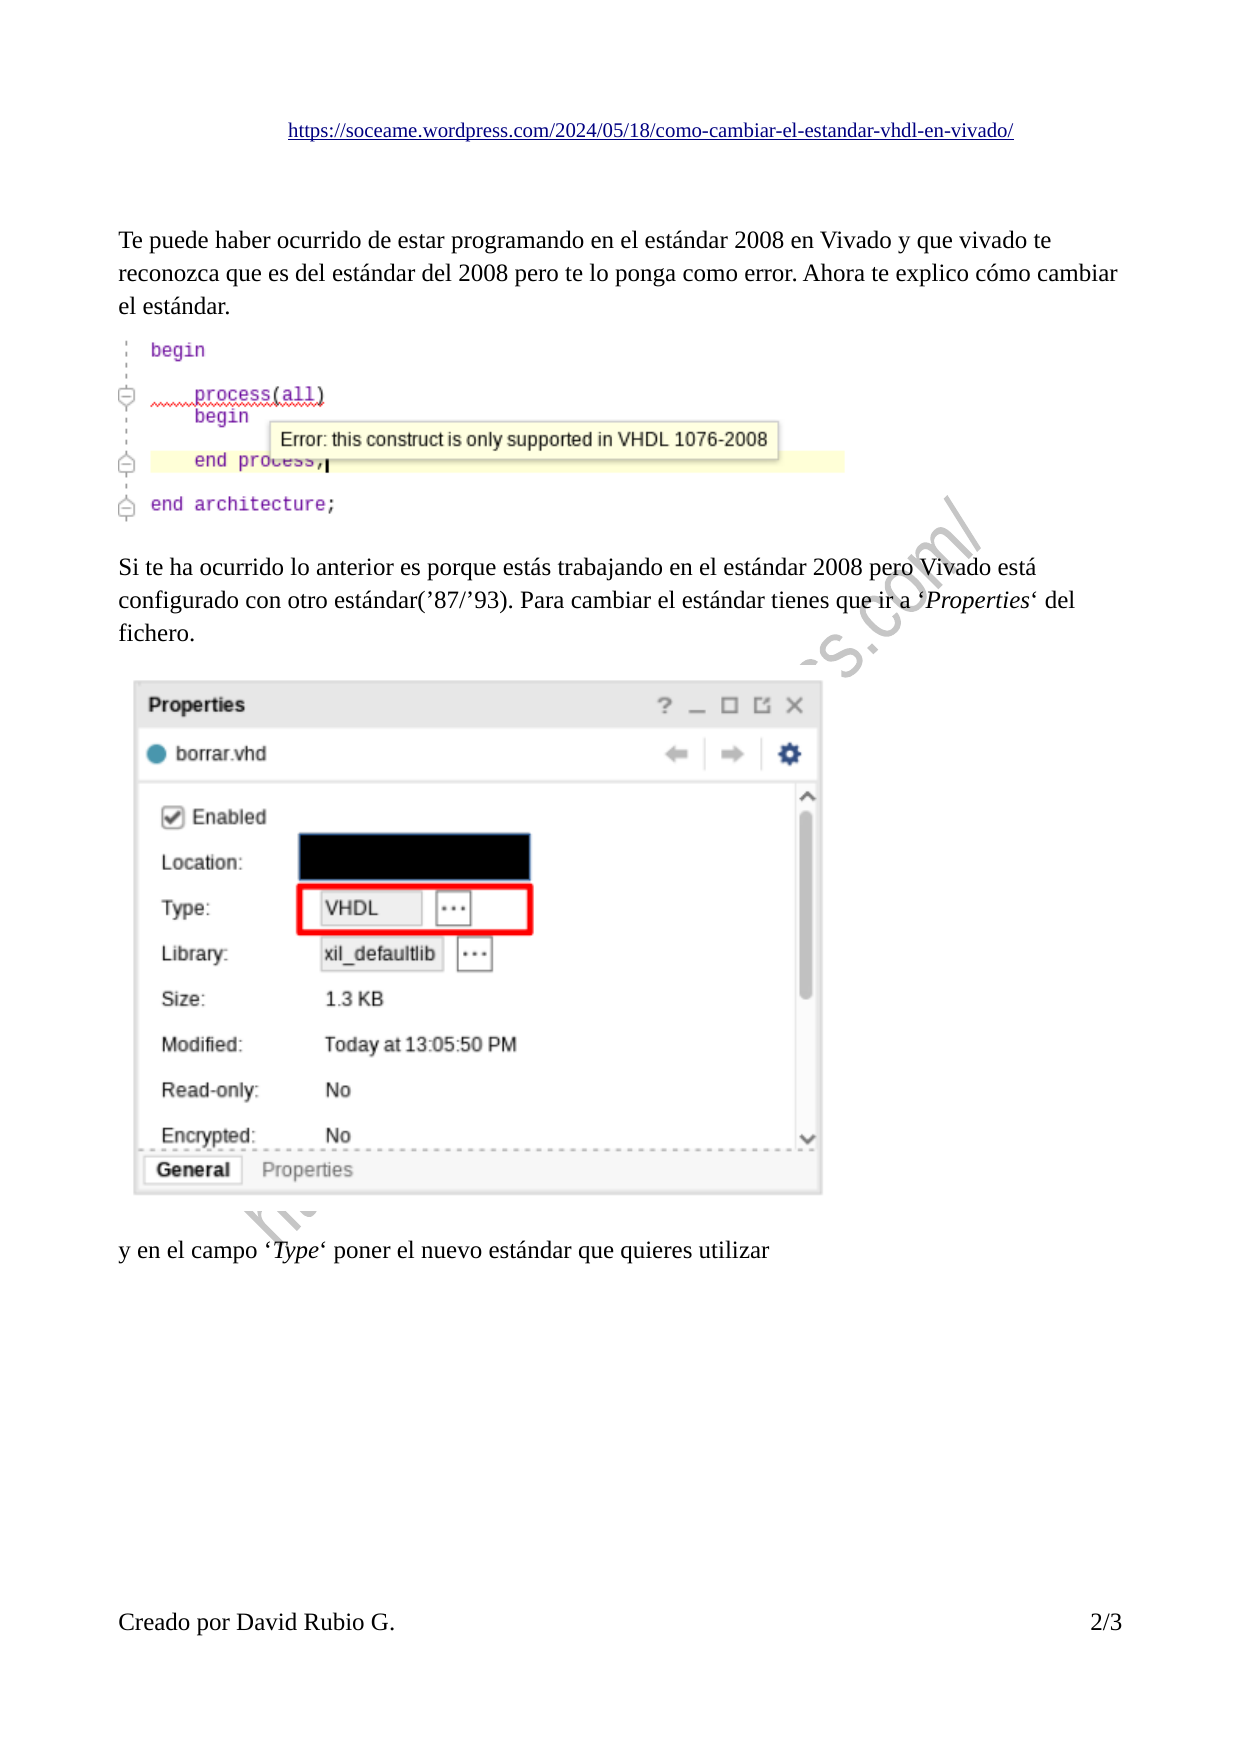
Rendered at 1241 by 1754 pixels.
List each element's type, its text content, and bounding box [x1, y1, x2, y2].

picture [118, 338, 845, 528]
picture [118, 665, 842, 1211]
text y en el campo ‘Type‘ poner el nuevo estándar que quieres utilizar [118, 1235, 1122, 1264]
text Si te ha ocurrido lo anterior es porque estás trabajando en el estándar 2008 pero Vivado está configurado con otro estándar(’87/’93). Para cambiar el estándar tienes que ir a ‘Properties‘ del fichero. [118, 552, 1122, 646]
text Te puede haber ocurrido de estar programando en el estándar 2008 en Vivado y que vivado te reconozca que es del estándar del 2008 pero te lo ponga como error. Ahora te explico cómo cambiar el estándar. [118, 225, 1122, 319]
